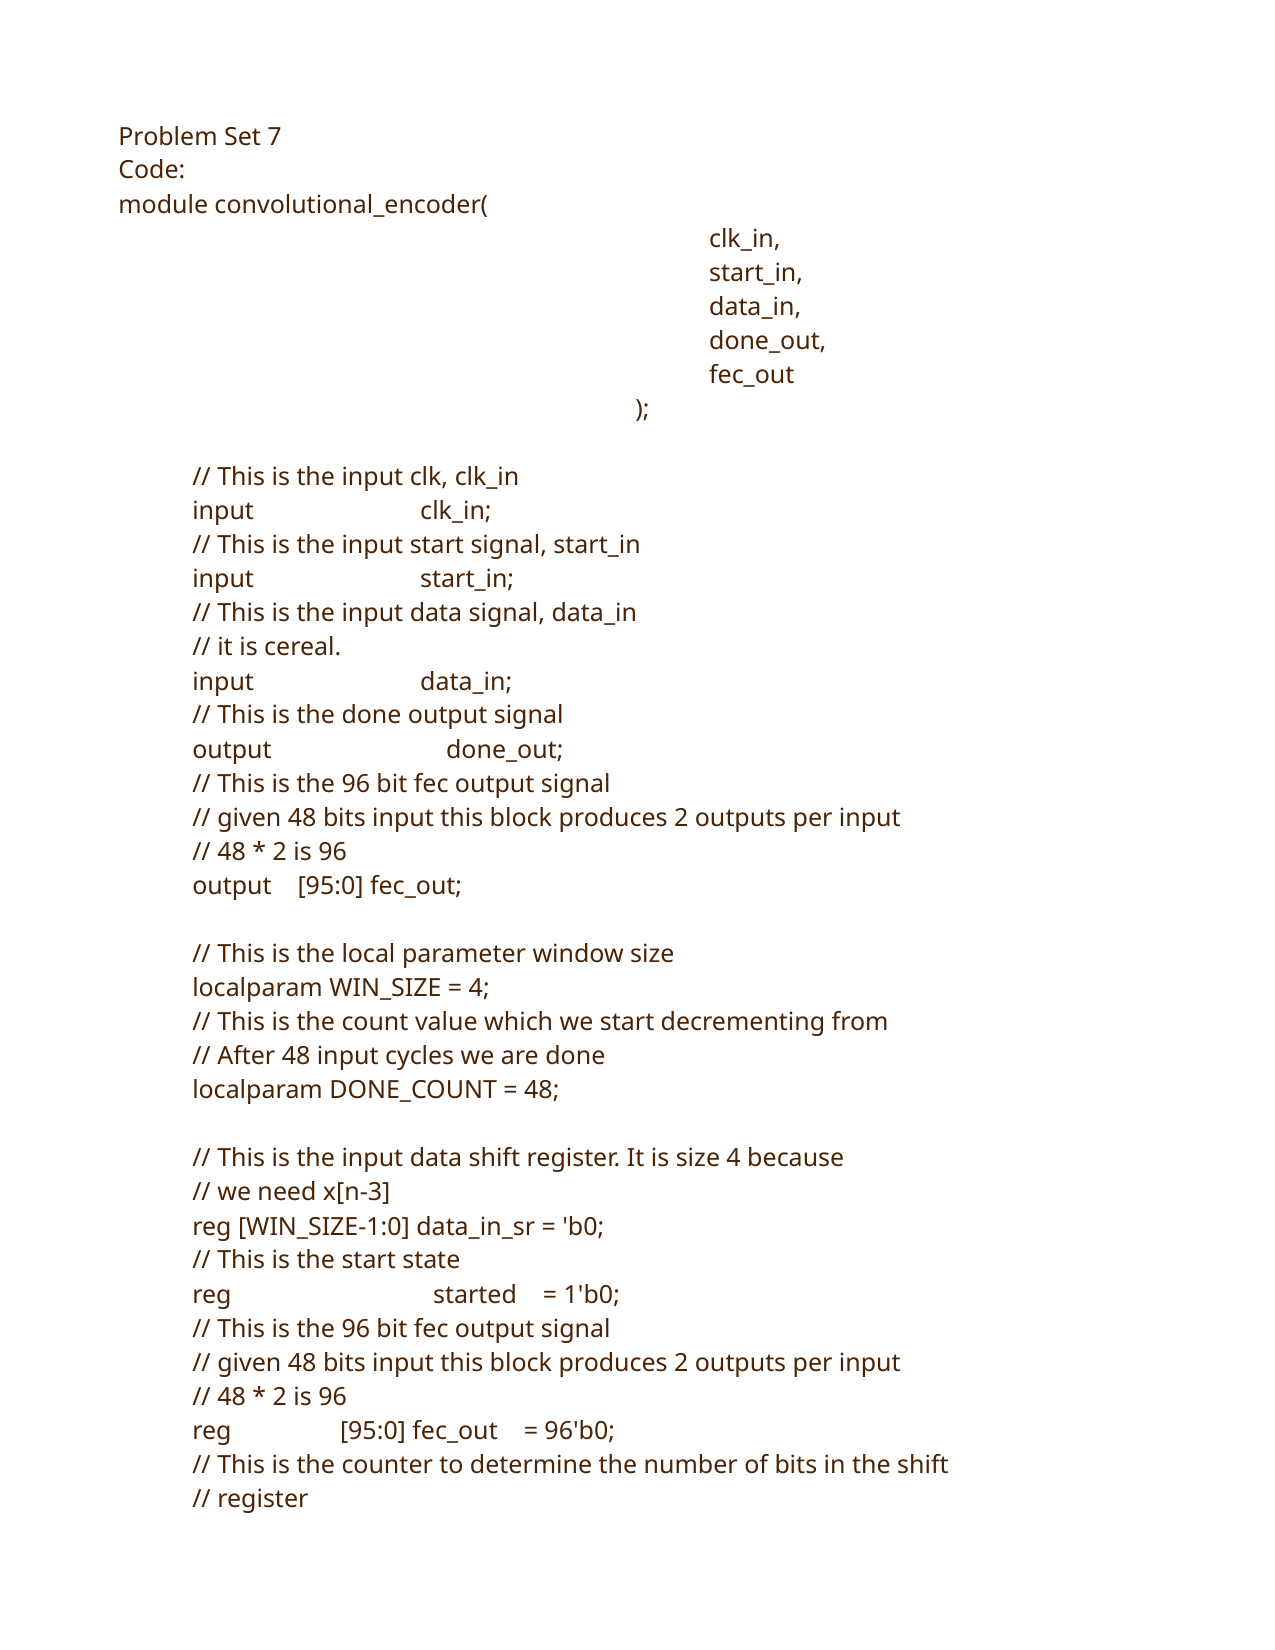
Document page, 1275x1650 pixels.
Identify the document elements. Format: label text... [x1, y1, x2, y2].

text data_in, [118, 288, 1157, 322]
text Problem Set 7 [118, 118, 1157, 152]
text ); [118, 391, 1157, 425]
text // 48 * 2 is 96 [118, 833, 1157, 867]
text // This is the count value which we start decrementing from [118, 1004, 1157, 1038]
text // This is the input clk, clk_in [118, 459, 1157, 493]
text // This is the input data shift register. It is size 4 because [118, 1140, 1157, 1174]
text output [95:0] fec_out; [118, 867, 1157, 902]
text // This is the counter to determine the number of bits in the shift [118, 1447, 1157, 1481]
text // This is the input start signal, start_in [118, 527, 1157, 561]
text // This is the 96 bit fec output signal [118, 765, 1157, 799]
text clk_in, [118, 220, 1157, 254]
text start_in, [118, 254, 1157, 288]
text // it is cereal. [118, 629, 1157, 663]
text reg [WIN_SIZE-1:0] data_in_sr = 'b0; [118, 1208, 1157, 1242]
text localparam DONE_COUNT = 48; [118, 1072, 1157, 1106]
text // 48 * 2 is 96 [118, 1378, 1157, 1412]
text // This is the done output signal [118, 697, 1157, 731]
text reg [95:0] fec_out = 96'b0; [118, 1412, 1157, 1447]
text // This is the local parameter window size [118, 936, 1157, 970]
text Code: [118, 152, 1157, 186]
text // given 48 bits input this block produces 2 outputs per input [118, 1344, 1157, 1378]
text fec_out [118, 357, 1157, 391]
text reg started = 1'b0; [118, 1276, 1157, 1310]
text input start_in; [118, 561, 1157, 595]
text input clk_in; [118, 493, 1157, 527]
text localparam WIN_SIZE = 4; [118, 970, 1157, 1004]
text // given 48 bits input this block produces 2 outputs per input [118, 799, 1157, 833]
text input data_in; [118, 663, 1157, 697]
text // This is the start state [118, 1242, 1157, 1276]
text // After 48 input cycles we are done [118, 1038, 1157, 1072]
text // This is the 96 bit fec output signal [118, 1310, 1157, 1344]
text module convolutional_encoder( [118, 186, 1157, 220]
text // This is the input data signal, data_in [118, 595, 1157, 629]
text done_out, [118, 322, 1157, 357]
text // we need x[n-3] [118, 1174, 1157, 1208]
text // register [118, 1481, 1157, 1515]
text output done_out; [118, 731, 1157, 765]
